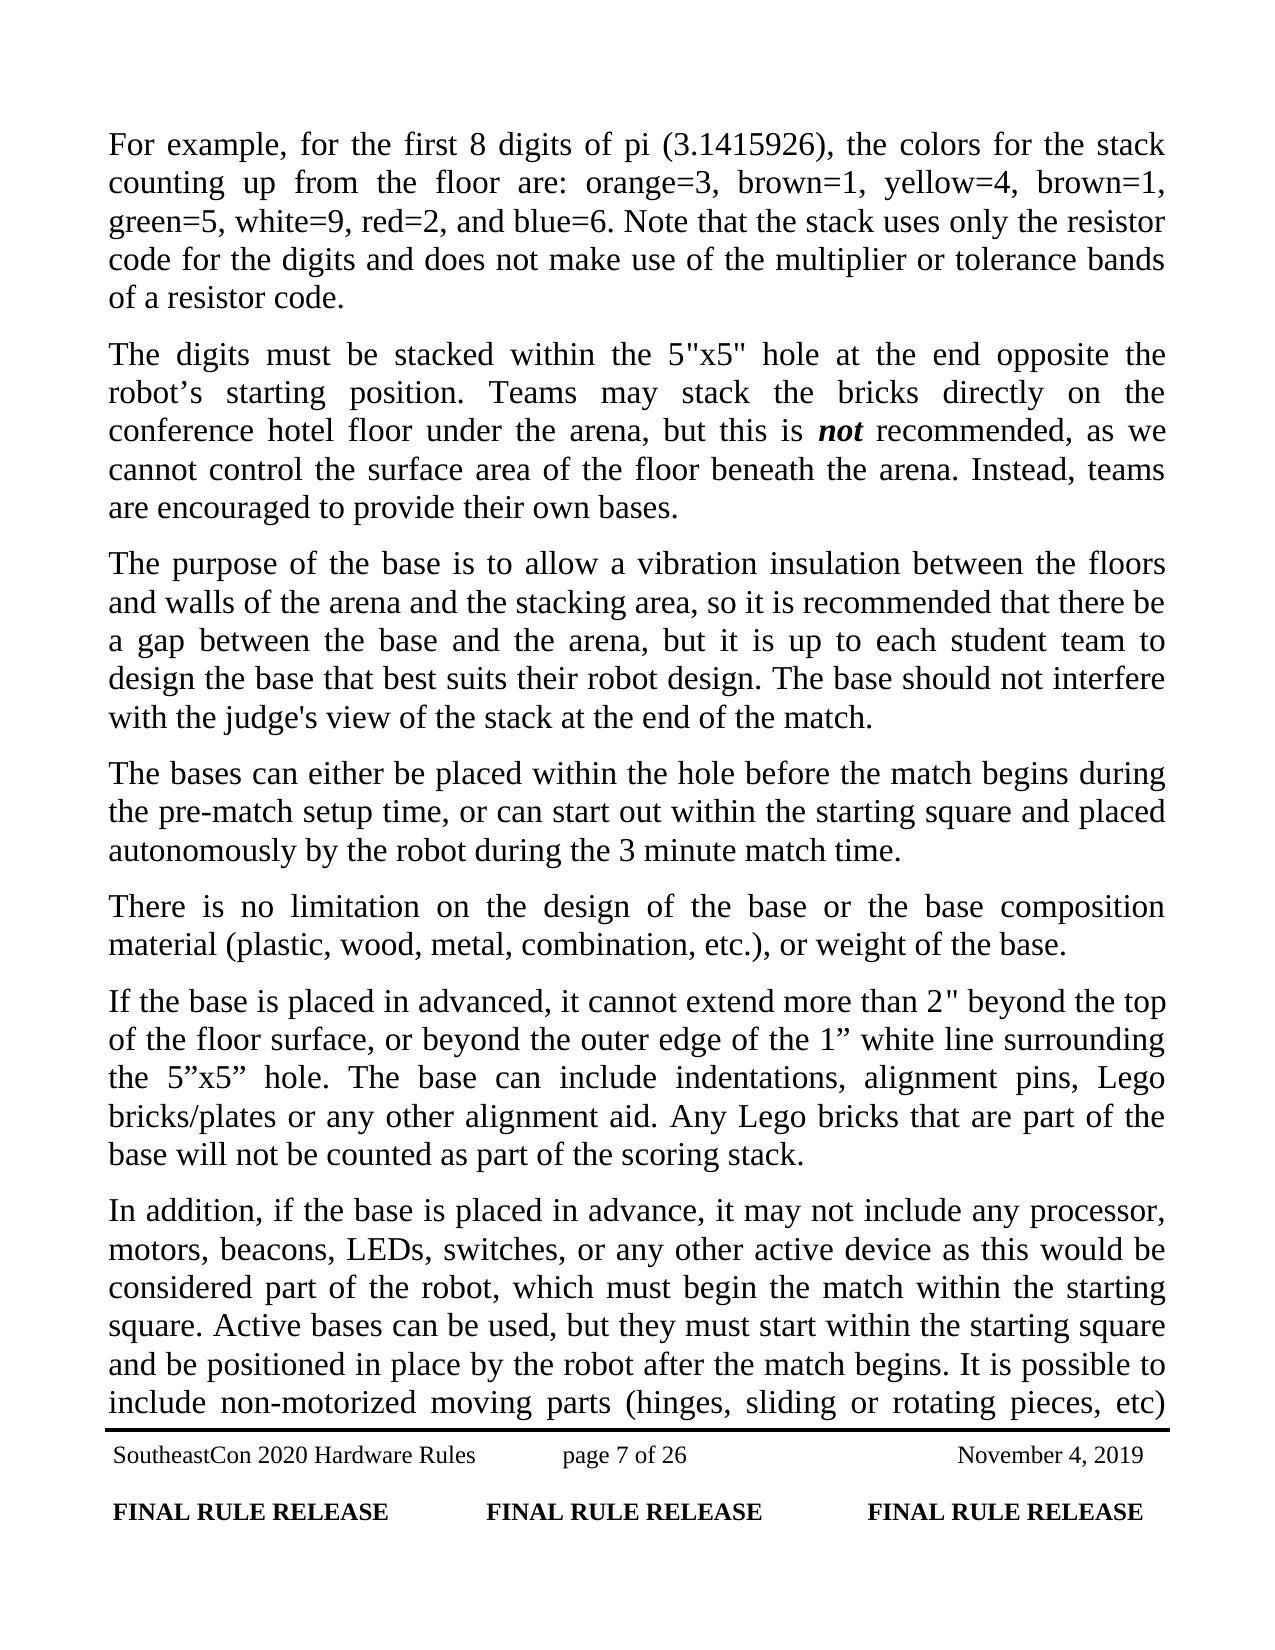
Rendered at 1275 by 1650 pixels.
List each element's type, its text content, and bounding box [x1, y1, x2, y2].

text The bases can either be placed within the hole before the match begins during the pre-match setup time, or can start out within the starting square and placed autonomously by the robot during the 3 minute match time. [105, 750, 1170, 868]
text The digits must be stacked within the 5"x5" hole at the end opposite the robot’s starting position. Teams may stack the bricks directly on the conference hotel floor under the arena, but this is not recommended, as we cannot control the surface area of the floor beneath the arena. Instead, teams are encouraged to provide their own bases. [105, 331, 1170, 526]
text If the base is placed in advanced, it cannot extend more than 2" beyond the top of the floor surface, or beyond the outer edge of the 1” white line surrounding the 5”x5” hole. The base can include indentations, alignment pins, Lego bricks/plates or any other alignment aid. Any Lego bricks that are part of the base will not be counted as part of the scoring stack. [105, 978, 1170, 1173]
text For example, for the first 8 digits of pi (3.1415926), the colors for the stack counting up from the floor are: orange=3, brown=1, yellow=4, brown=1, green=5, white=9, red=2, and blue=6. Note that the stack uses only the resistor code for the digits and does not make use of the multiplier or tolerance bands of a resistor code. [105, 121, 1170, 316]
text There is no limitation on the design of the base or the base composition material (plastic, wood, metal, combination, etc.), or weight of the base. [105, 883, 1170, 963]
text In addition, if the base is placed in advance, it may not include any processor, motors, beacons, LEDs, switches, or any other active device as this would be considered part of the robot, which must begin the match within the starting square. Active bases can be used, but they must start within the starting square and be positioned in place by the robot after the match begins. It is possible to include non-motorized moving parts (hinges, sliding or rotating pieces, etc) [105, 1188, 1170, 1424]
text The purpose of the base is to allow a vibration insulation between the floors and walls of the arena and the stacking area, so it is recommended that there be a gap between the base and the arena, but it is up to each student team to design the base that best suits their robot design. The base should not interfere with the judge's view of the stack at the end of the match. [105, 541, 1170, 735]
